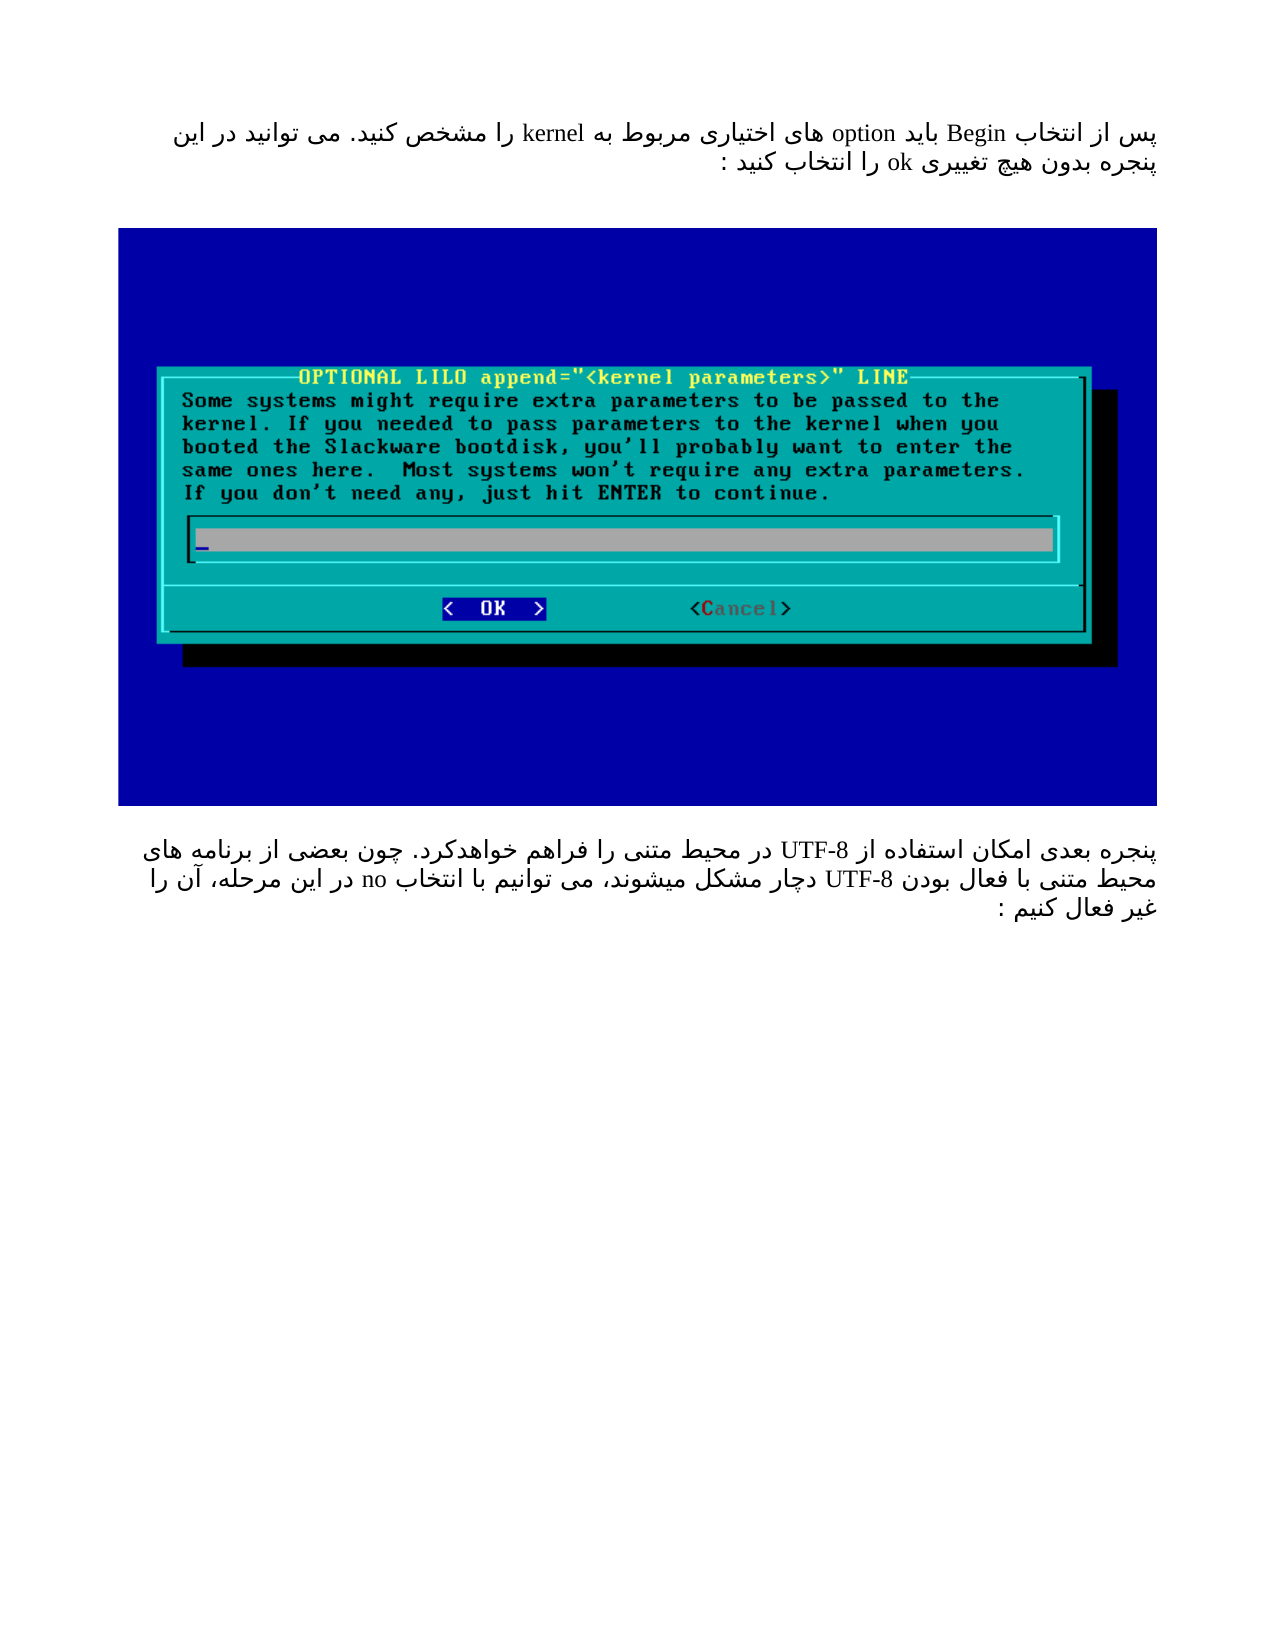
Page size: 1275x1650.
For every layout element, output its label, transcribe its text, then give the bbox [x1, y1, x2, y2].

text پنجره بعدی امکان استفاده از UTF-8 در محیط متنی را فراهم خواهدکرد. چون بعضی از برنامه های محیط متنی با فعال بودن UTF-8 دچار مشکل میشوند، می توانیم با انتخاب no در این مرحله، آن را غیر فعال کنیم : [118, 835, 1157, 922]
picture [118, 228, 1157, 806]
text پس از انتخاب Begin باید option های اختیاری مربوط به kernel را مشخص کنید. می توانید در این پنجره بدون هیچ تغییری ok را انتخاب کنید : [118, 118, 1157, 177]
